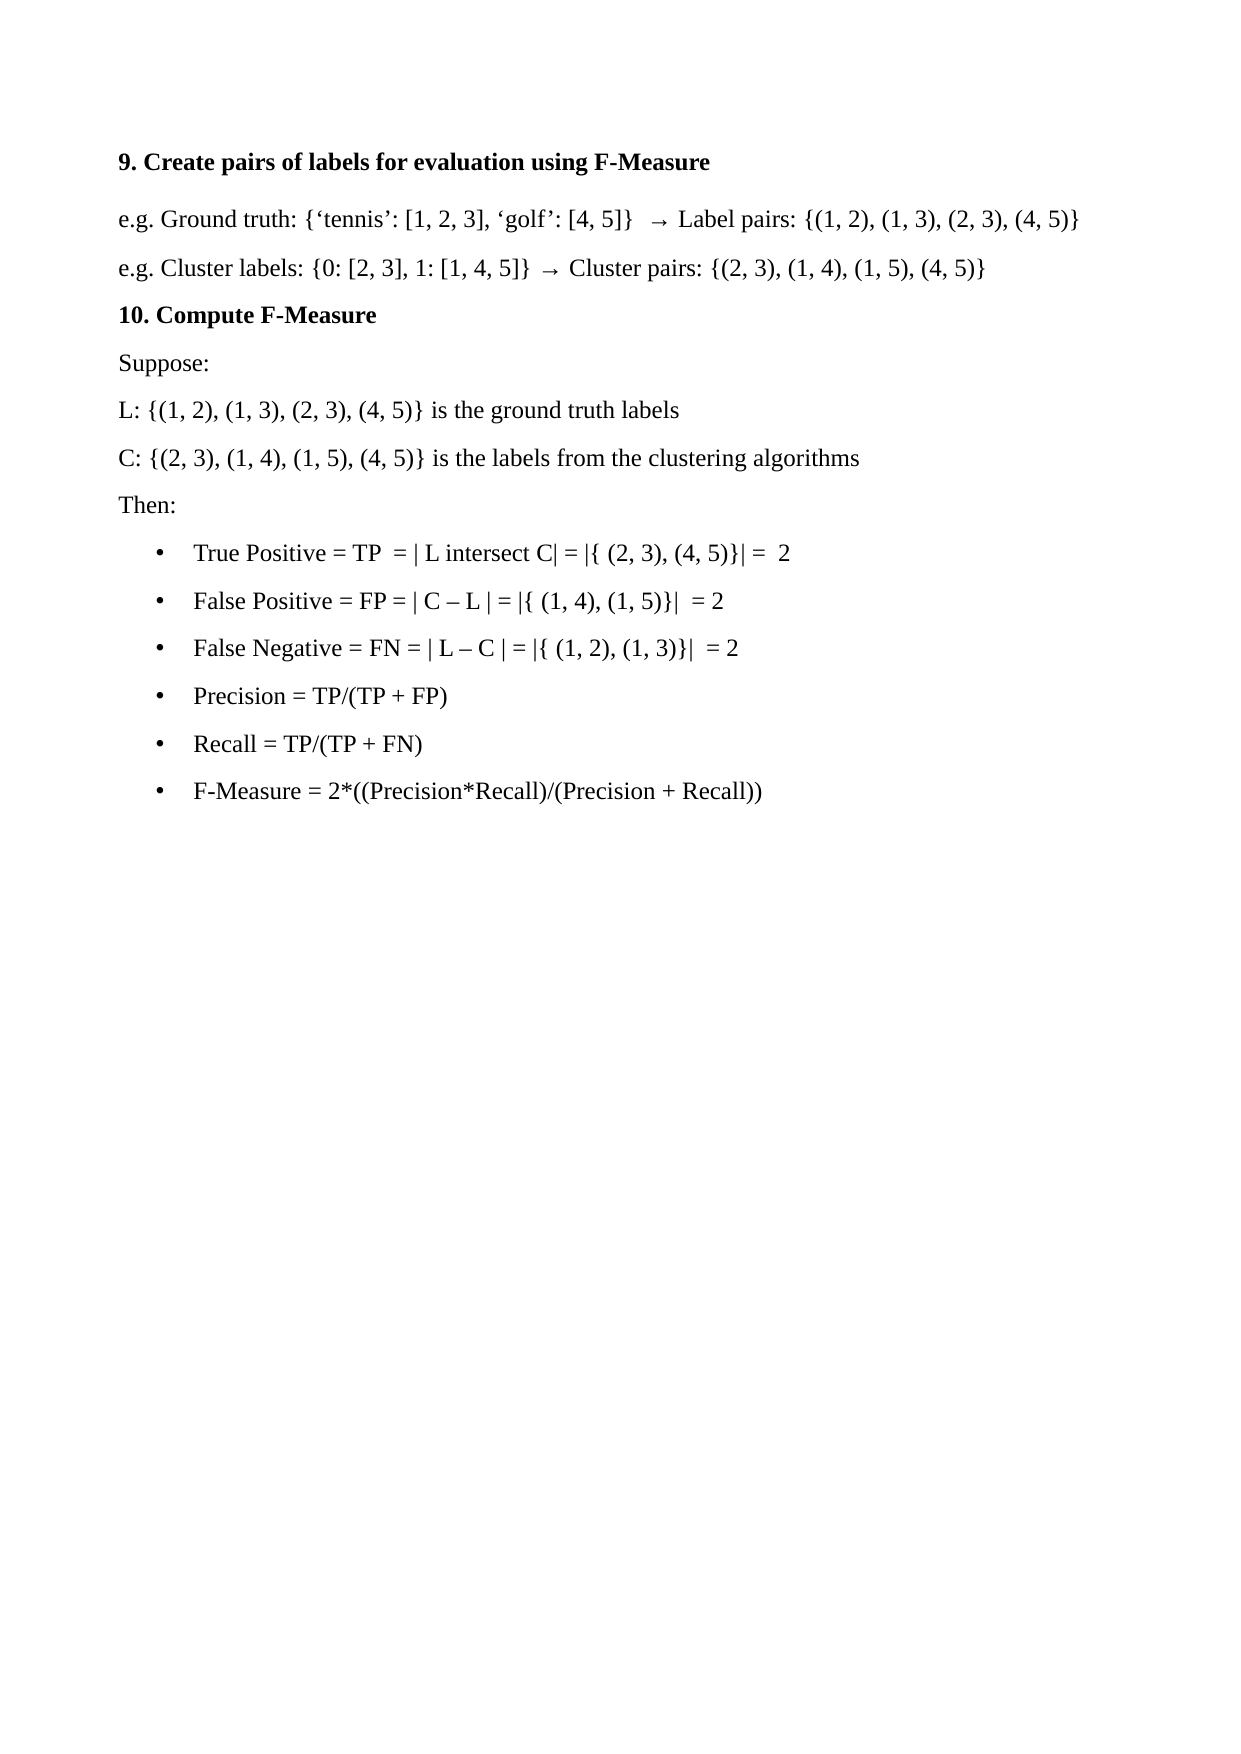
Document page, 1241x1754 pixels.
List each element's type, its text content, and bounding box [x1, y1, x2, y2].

text 9. Create pairs of labels for evaluation using F-Measure [118, 147, 1122, 176]
text C: {(2, 3), (1, 4), (1, 5), (4, 5)} is the labels from the clustering algorithms [118, 443, 1122, 472]
text L: {(1, 2), (1, 3), (2, 3), (4, 5)} is the ground truth labels [118, 395, 1122, 424]
text Then: [118, 491, 1122, 519]
text e.g. Ground truth: {‘tennis’: [1, 2, 3], ‘golf’: [4, 5]} → Label pairs: {(1, 2), (1, 3), (2, 3), (4, 5)} [118, 204, 1122, 234]
list Recall = TP/(TP + FN) [156, 729, 1122, 757]
list False Negative = FN = | L – C | = |{ (1, 2), (1, 3)}| = 2 [156, 633, 1122, 662]
list True Positive = TP = | L intersect C| = |{ (2, 3), (4, 5)}| = 2 [156, 538, 1122, 567]
text Suppose: [118, 348, 1122, 377]
list False Positive = FP = | C – L | = |{ (1, 4), (1, 5)}| = 2 [156, 586, 1122, 614]
text 10. Compute F-Measure [118, 300, 1122, 329]
list Precision = TP/(TP + FP) [156, 681, 1122, 710]
list F-Measure = 2*((Precision*Recall)/(Precision + Recall)) [156, 776, 1122, 805]
text e.g. Cluster labels: {0: [2, 3], 1: [1, 4, 5]} → Cluster pairs: {(2, 3), (1, 4), (1, 5), (4, 5)} [118, 253, 1122, 281]
